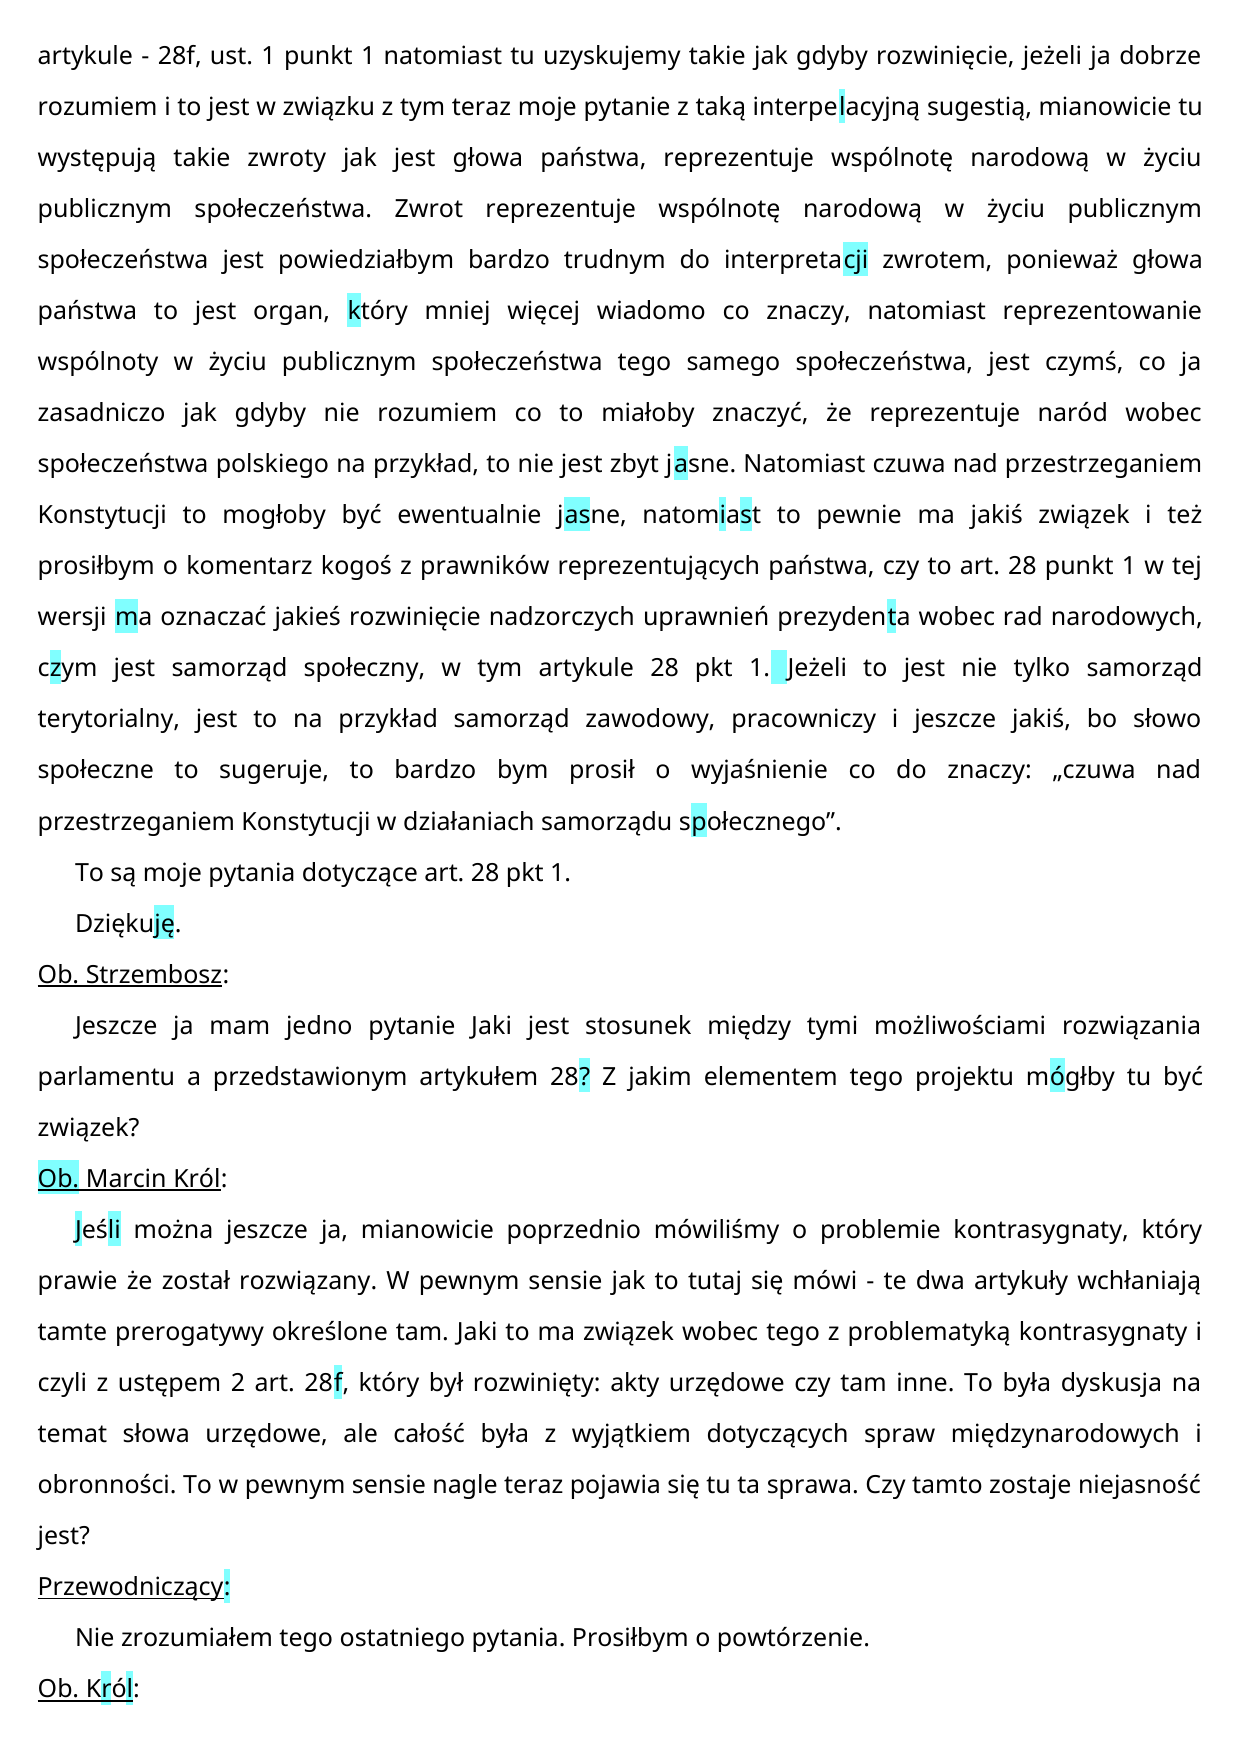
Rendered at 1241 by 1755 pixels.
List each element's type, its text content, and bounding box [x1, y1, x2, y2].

text Jeśli można jeszcze ja, mianowicie poprzednio mówiliśmy o problemie kontrasygnaty, który prawie że został rozwiązany. W pewnym sensie jak to tutaj się mówi - te dwa artykuły wchłaniają tamte prerogatywy określone tam. Jaki to ma związek wobec tego z problematyką kontrasygnaty i czyli z ustępem 2 art. 28f, który był rozwinięty: akty urzędowe czy tam inne. To była dyskusja na temat słowa urzędowe, ale całość była z wyjątkiem dotyczących spraw międzynarodowych i obronności. To w pewnym sensie nagle teraz pojawia się tu ta sprawa. Czy tamto zostaje niejasność jest? [37, 1211, 1203, 1552]
text Jeszcze ja mam jedno pytanie Jaki jest stosunek między tymi możliwościami rozwiązania parlamentu a przedstawionym artykułem 28? Z jakim elementem tego projektu mógłby tu być związek? [37, 1007, 1203, 1143]
text Ob. Marcin Król: [37, 1160, 1203, 1194]
text Przewodniczący: [37, 1569, 1203, 1603]
text Dziękuję. [37, 905, 1203, 939]
text To są moje pytania dotyczące art. 28 pkt 1. [37, 854, 1203, 888]
text Nie zrozumiałem tego ostatniego pytania. Prosiłbym o powtórzenie. [37, 1620, 1203, 1654]
text Ob. Król: [37, 1671, 1203, 1705]
text artykule - 28f, ust. 1 punkt 1 natomiast tu uzyskujemy takie jak gdyby rozwinięcie, jeżeli ja dobrze rozumiem i to jest w związku z tym teraz moje pytanie z taką interpelacyjną sugestią, mianowicie tu występują takie zwroty jak jest głowa państwa, reprezentuje wspólnotę narodową w życiu publicznym społeczeństwa. Zwrot reprezentuje wspólnotę narodową w życiu publicznym społeczeństwa jest powiedziałbym bardzo trudnym do interpretacji zwrotem, ponieważ głowa państwa to jest organ, który mniej więcej wiadomo co znaczy, natomiast reprezentowanie wspólnoty w życiu publicznym społeczeństwa tego samego społeczeństwa, jest czymś, co ja zasadniczo jak gdyby nie rozumiem co to miałoby znaczyć, że reprezentuje naród wobec społeczeństwa polskiego na przykład, to nie jest zbyt jasne. Natomiast czuwa nad przestrzeganiem Konstytucji to mogłoby być ewentualnie jasne, natomiast to pewnie ma jakiś związek i też prosiłbym o komentarz kogoś z prawników reprezentujących państwa, czy to art. 28 punkt 1 w tej wersji ma oznaczać jakieś rozwinięcie nadzorczych uprawnień prezydenta wobec rad narodowych, czym jest samorząd społeczny, w tym artykule 28 pkt 1. Jeżeli to jest nie tylko samorząd terytorialny, jest to na przykład samorząd zawodowy, pracowniczy i jeszcze jakiś, bo słowo społeczne to sugeruje, to bardzo bym prosił o wyjaśnienie co do znaczy: „czuwa nad przestrzeganiem Konstytucji w działaniach samorządu społecznego”. [37, 37, 1203, 837]
text Ob. Strzembosz: [37, 956, 1203, 990]
